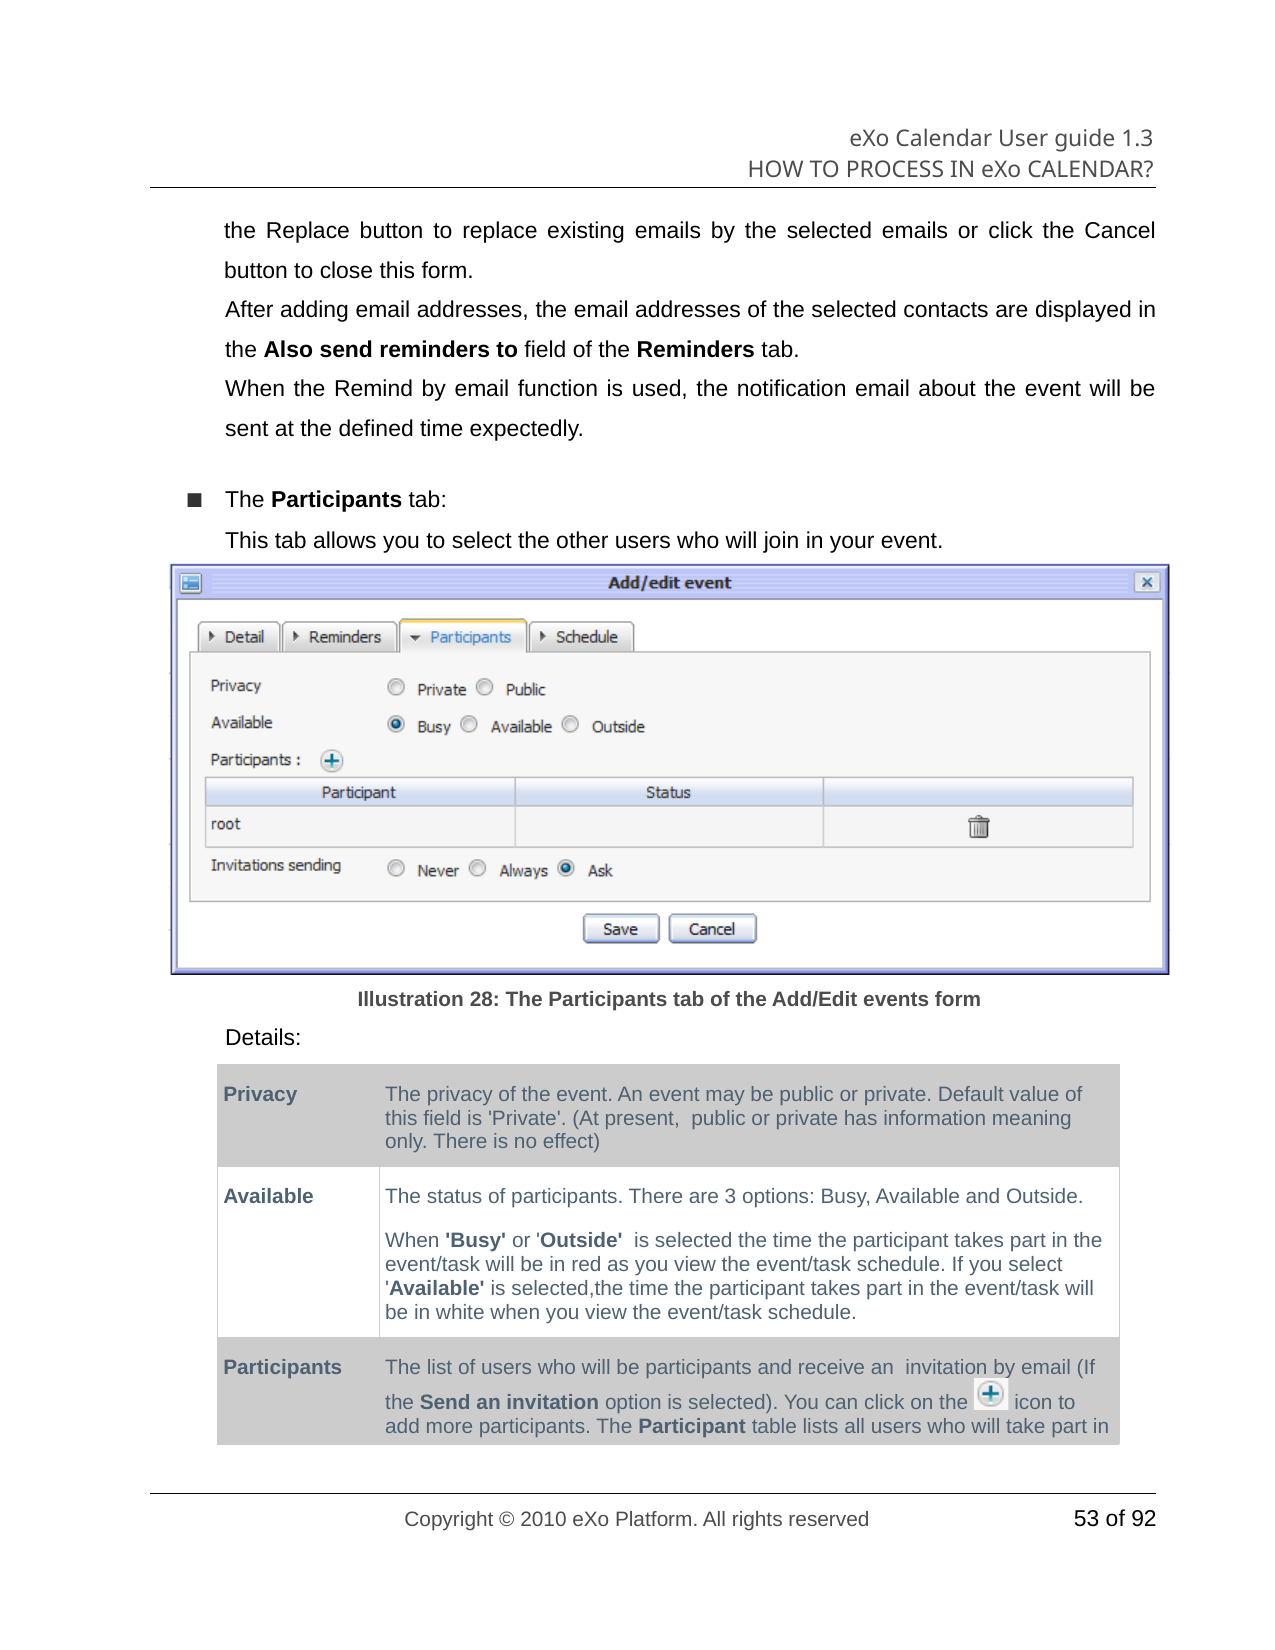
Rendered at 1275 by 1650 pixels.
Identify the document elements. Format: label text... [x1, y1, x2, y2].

list The Participants tab: [187, 486, 1156, 513]
table_header Privacy [218, 1065, 379, 1166]
list Illustration 28: The Participants tab of the Add/Edit events form [169, 975, 1170, 1011]
picture [168, 563, 1171, 975]
list When the Remind by email function is used, the notification email about the event will be sent at the defined time expectedly. [187, 375, 1156, 441]
table_cell Available [218, 1167, 379, 1337]
list This tab allows you to select the other users who will join in your event. [187, 527, 1156, 553]
table_header The privacy of the event. An event may be public or private. Default value of this field is 'Private'. (At present, public or private has information meaning only. There is no effect) [380, 1065, 1119, 1166]
table_cell Participants [218, 1338, 379, 1444]
list After adding email addresses, the email addresses of the selected contacts are displayed in the Also send reminders to field of the Reminders tab. [187, 296, 1156, 362]
table_cell The list of users who will be participants and receive an invitation by email (If the Send an invitation option is selected). You can click on the icon to add more participants. The Participant table lists all users who will take part in [380, 1338, 1119, 1444]
text the Replace button to replace existing emails by the selected emails or click the Cancel button to close this form. [224, 217, 1156, 283]
list Details: [187, 1011, 1156, 1050]
picture [973, 1378, 1009, 1410]
table_cell The status of participants. There are 3 options: Busy, Available and Outside. When 'Busy' or 'Outside' is selected the time the participant takes part in the event/task will be in red as you view the event/task schedule. If you select 'Available' is selected,the time the participant takes part in the event/task will be in white when you view the event/task schedule. [380, 1167, 1119, 1337]
